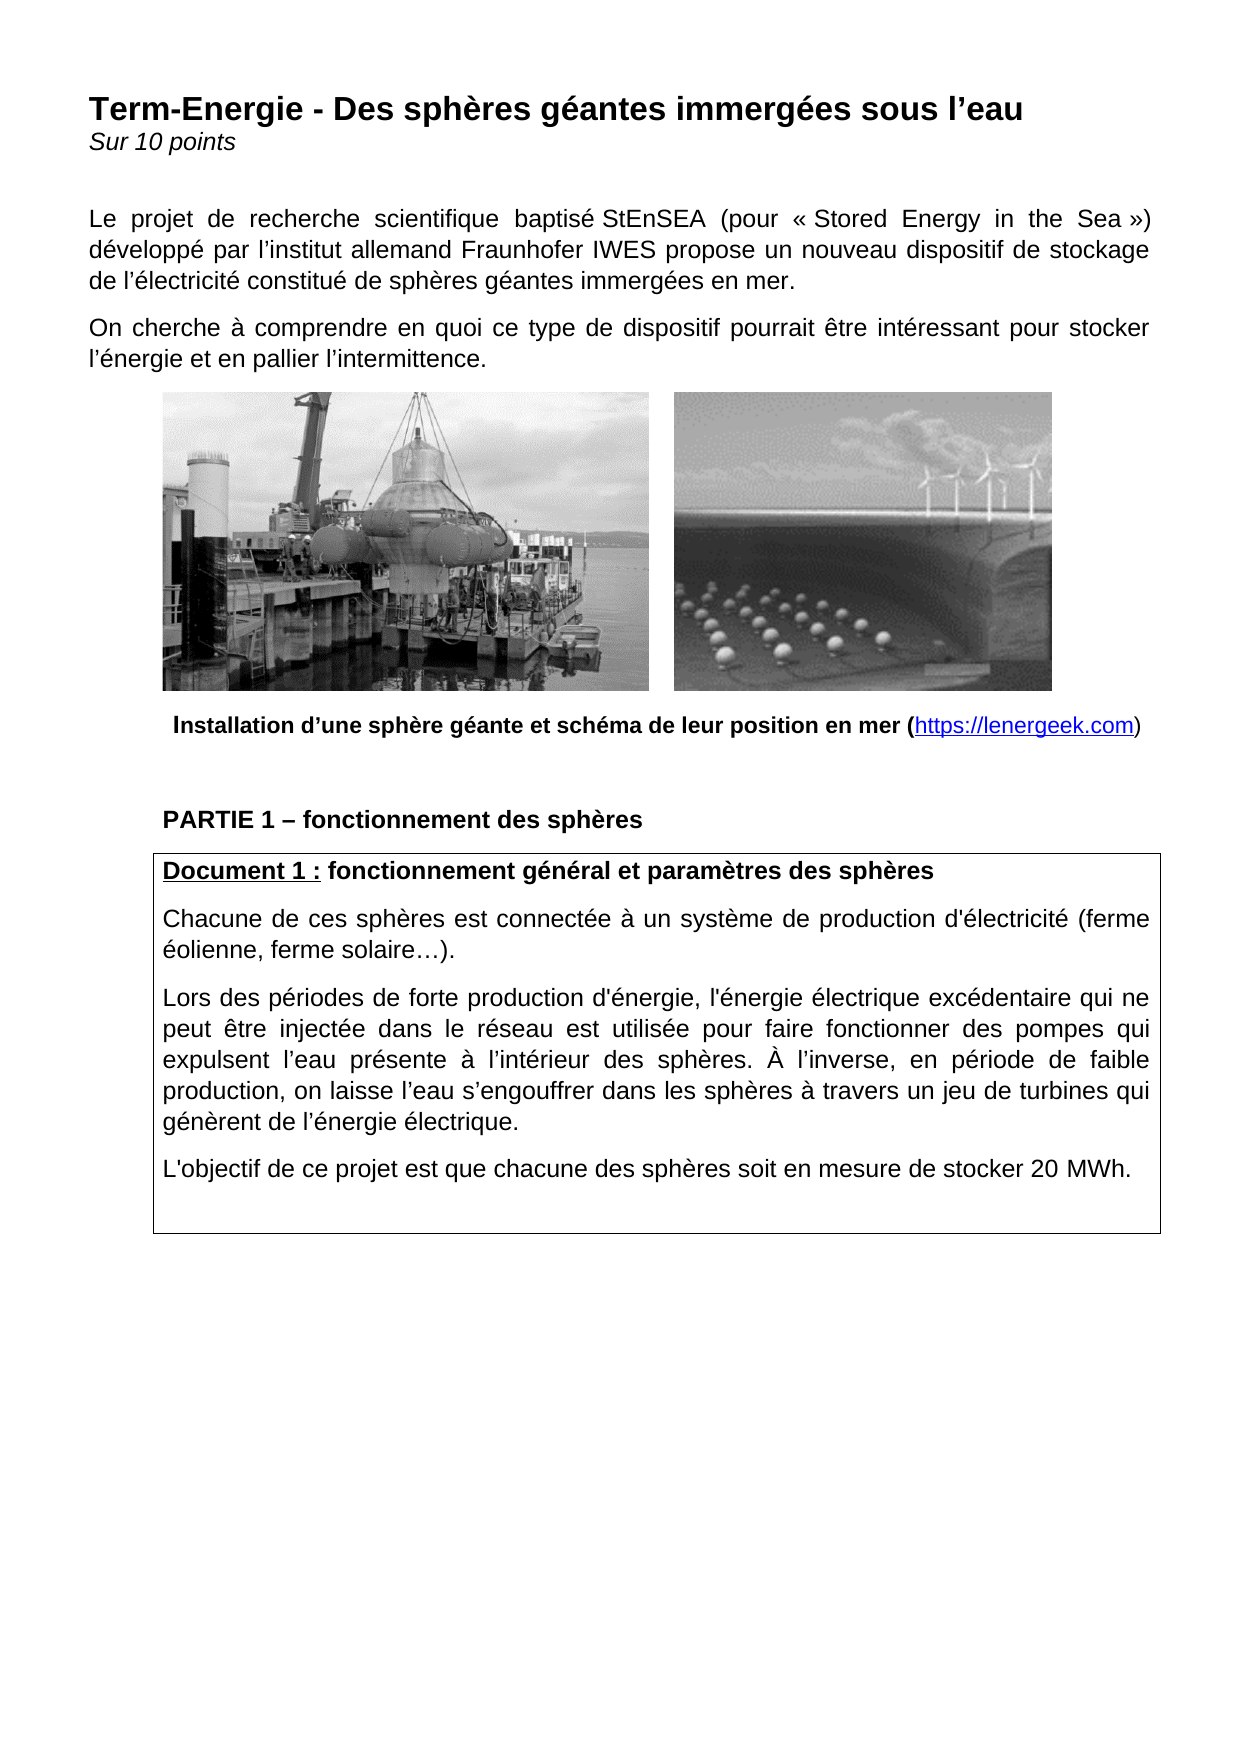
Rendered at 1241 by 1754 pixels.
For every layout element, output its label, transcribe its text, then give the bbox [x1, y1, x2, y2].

text Le projet de recherche scientifique baptisé StEnSEA (pour « Stored Energy in the Sea ») développé par l’institut allemand Fraunhofer IWES propose un nouveau dispositif de stockage de l’électricité constitué de sphères géantes immergées en mer. [89, 203, 1152, 294]
text L'objectif de ce projet est que chacune des sphères soit en mesure de stocker 20 MWh. [154, 1151, 1160, 1183]
text Document 1 : fonctionnement général et paramètres des sphères [154, 854, 1160, 885]
text On cherche à comprendre en quoi ce type de dispositif pourrait être intéressant pour stocker l’énergie et en pallier l’intermittence. [89, 313, 1152, 373]
text Sur 10 points [89, 127, 1152, 156]
text Installation d’une sphère géante et schéma de leur position en mer (https://lenergeek.com) [162, 710, 1152, 739]
picture [674, 392, 1052, 691]
text PARTIE 1 – fonctionnement des sphères [162, 805, 1152, 834]
text Lors des périodes de forte production d'énergie, l'énergie électrique excédentaire qui ne peut être injectée dans le réseau est utilisée pour faire fonctionner des pompes qui expulsent l’eau présente à l’intérieur des sphères. À l’inverse, en période de faible production, on laisse l’eau s’engouffrer dans les sphères à travers un jeu de turbines qui génèrent de l’énergie électrique. [154, 979, 1160, 1136]
text Term-Energie - Des sphères géantes immergées sous l’eau [89, 89, 1152, 127]
picture [162, 392, 649, 691]
text Chacune de ces sphères est connectée à un système de production d'électricité (ferme éolienne, ferme solaire…). [154, 901, 1160, 964]
